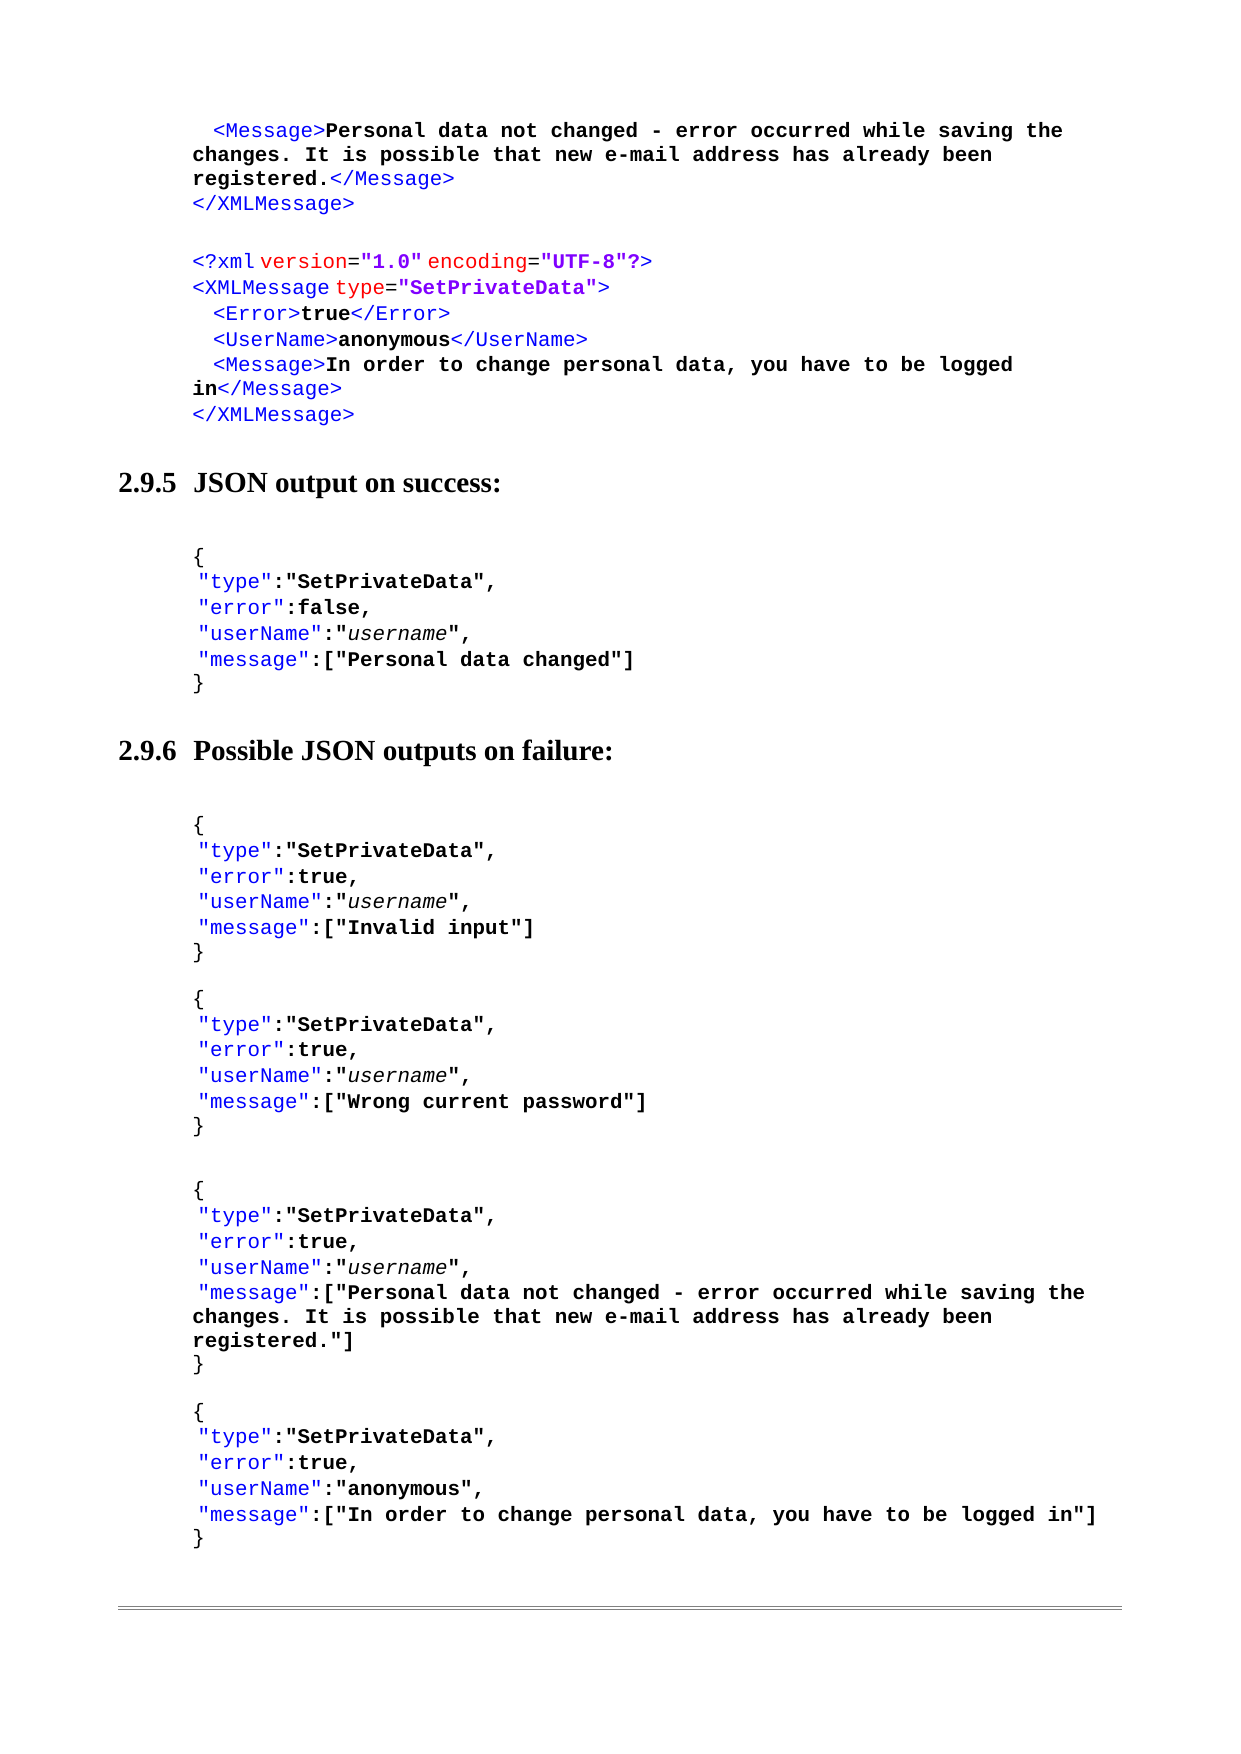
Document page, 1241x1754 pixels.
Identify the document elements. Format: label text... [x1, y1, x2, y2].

text { "type":"SetPrivateData", "error":false, "userName":"username", "message":["Personal data changed"] } [118, 511, 1122, 696]
subtitle JSON output on success: [118, 465, 1122, 498]
text { "type":"SetPrivateData", "error":true, "userName":"username", "message":["Personal data not changed - error occurred while saving the changes. It is possible that new e-mail address has already been registered."] } { "type":"SetPrivateData", "error":true, "userName":"anonymous", "message":["In order to change personal data, you have to be logged in"] } [118, 1179, 1122, 1551]
text { "type":"SetPrivateData", "error":true, "userName":"username", "message":["Invalid input"] } { "type":"SetPrivateData", "error":true, "userName":"username", "message":["Wrong current password"] } [118, 779, 1122, 1167]
subtitle Possible JSON outputs on failure: [118, 733, 1122, 767]
text <Message>Personal data not changed - error occurred while saving the changes. It is possible that new e-mail address has already been registered.</Message> </XMLMessage> <?xml version="1.0" encoding="UTF-8"?> <XMLMessage type="SetPrivateData"> <Error>true</Error> <UserName>anonymous</UserName> <Message>In order to change personal data, you have to be logged in</Message> </XMLMessage> [118, 118, 1122, 427]
